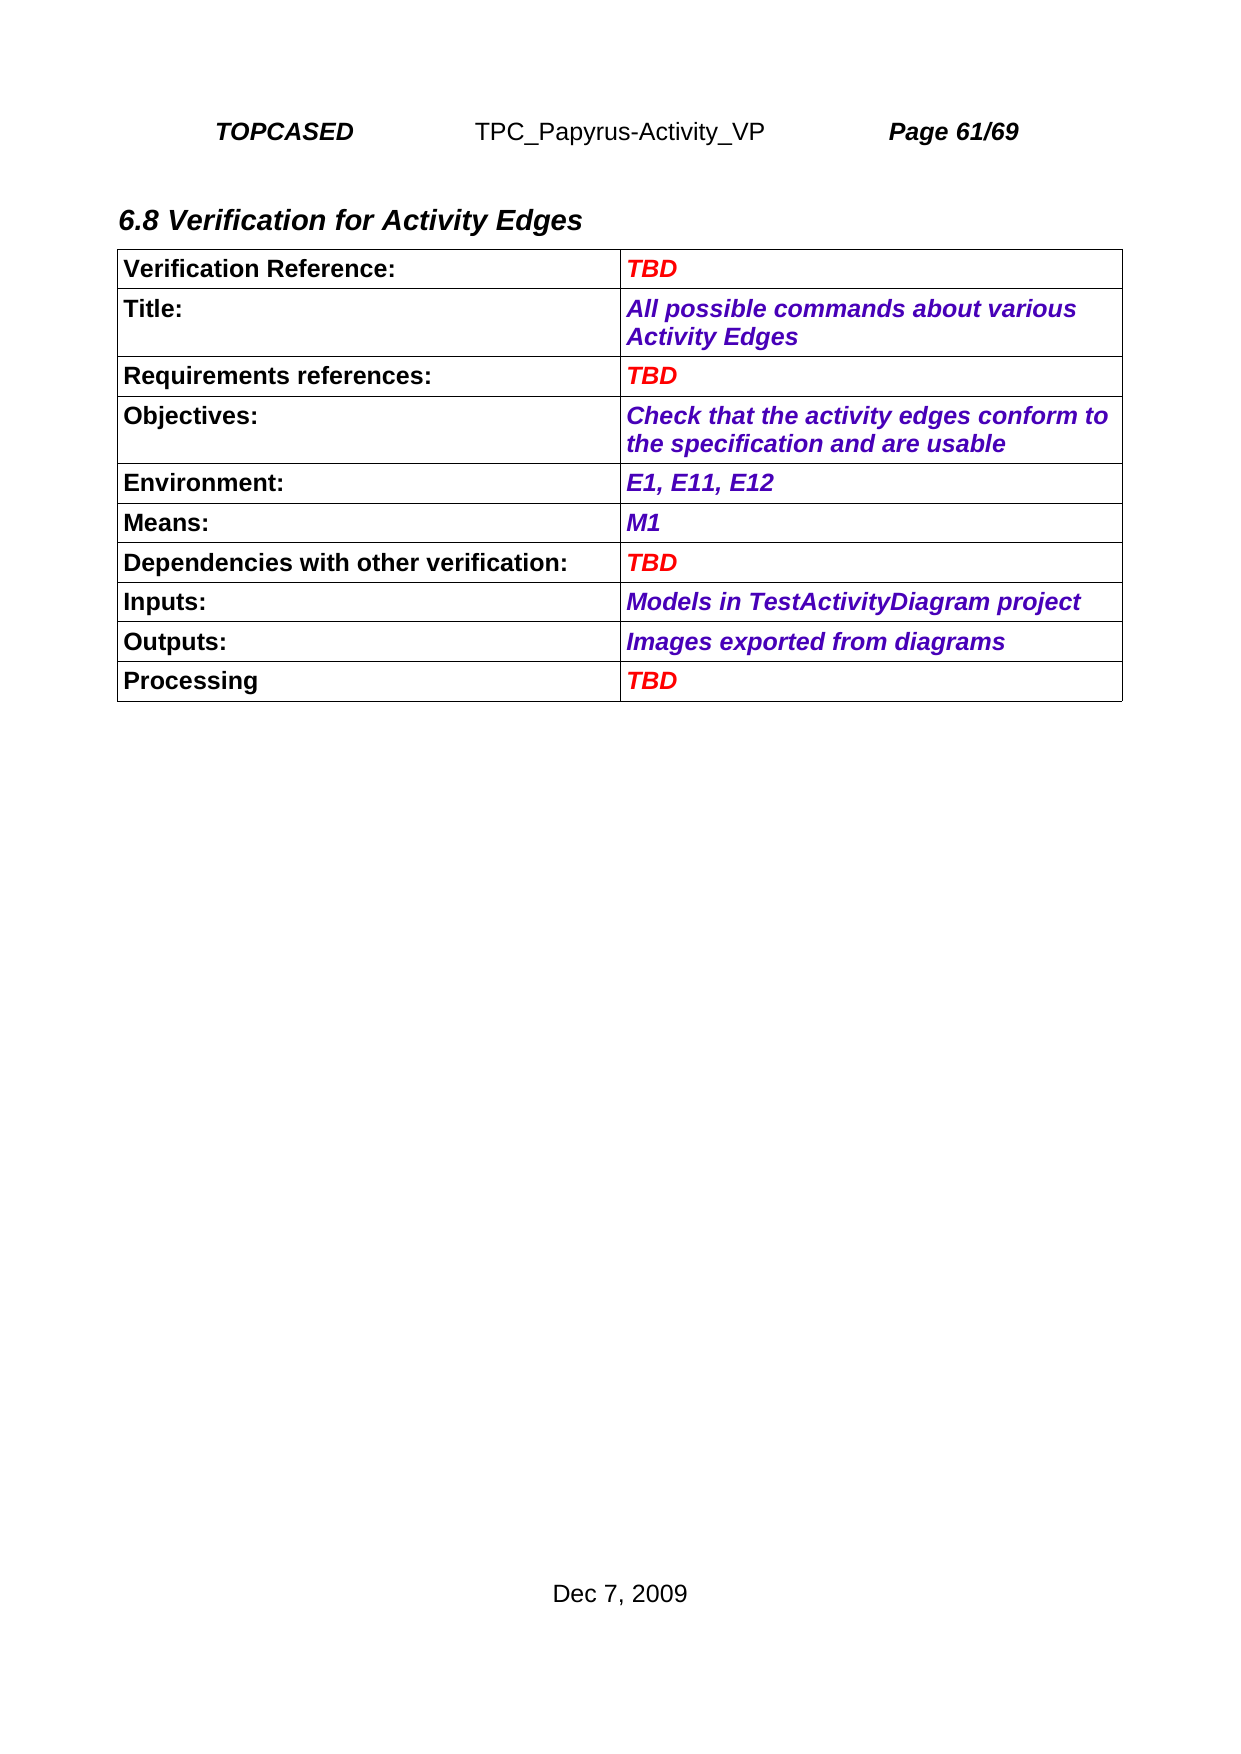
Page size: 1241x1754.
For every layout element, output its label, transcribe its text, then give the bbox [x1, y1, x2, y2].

table_cell All possible commands about various Activity Edges [621, 289, 1122, 356]
table_cell Objectives: [118, 397, 620, 463]
table_cell Models in TestActivityDiagram project [621, 583, 1122, 621]
table_cell Outputs: [118, 622, 620, 661]
table_cell Requirements references: [118, 357, 620, 396]
table_cell TBD [621, 357, 1122, 396]
table_cell Processing [118, 662, 620, 701]
table_header TBD [621, 250, 1122, 288]
table_cell E1, E11, E12 [621, 464, 1122, 503]
subtitle Verification for Activity Edges [118, 204, 1122, 236]
table_cell Dependencies with other verification: [118, 543, 620, 582]
table_cell Title: [118, 289, 620, 356]
table_cell Check that the activity edges conform to the specification and are usable [621, 397, 1122, 463]
table_cell TBD [621, 543, 1122, 582]
table_cell Environment: [118, 464, 620, 503]
table_cell Means: [118, 504, 620, 542]
table_cell M1 [621, 504, 1122, 542]
table_cell Inputs: [118, 583, 620, 621]
table_header Verification Reference: [118, 250, 620, 288]
table_cell Images exported from diagrams [621, 622, 1122, 661]
table_cell TBD [621, 662, 1122, 701]
